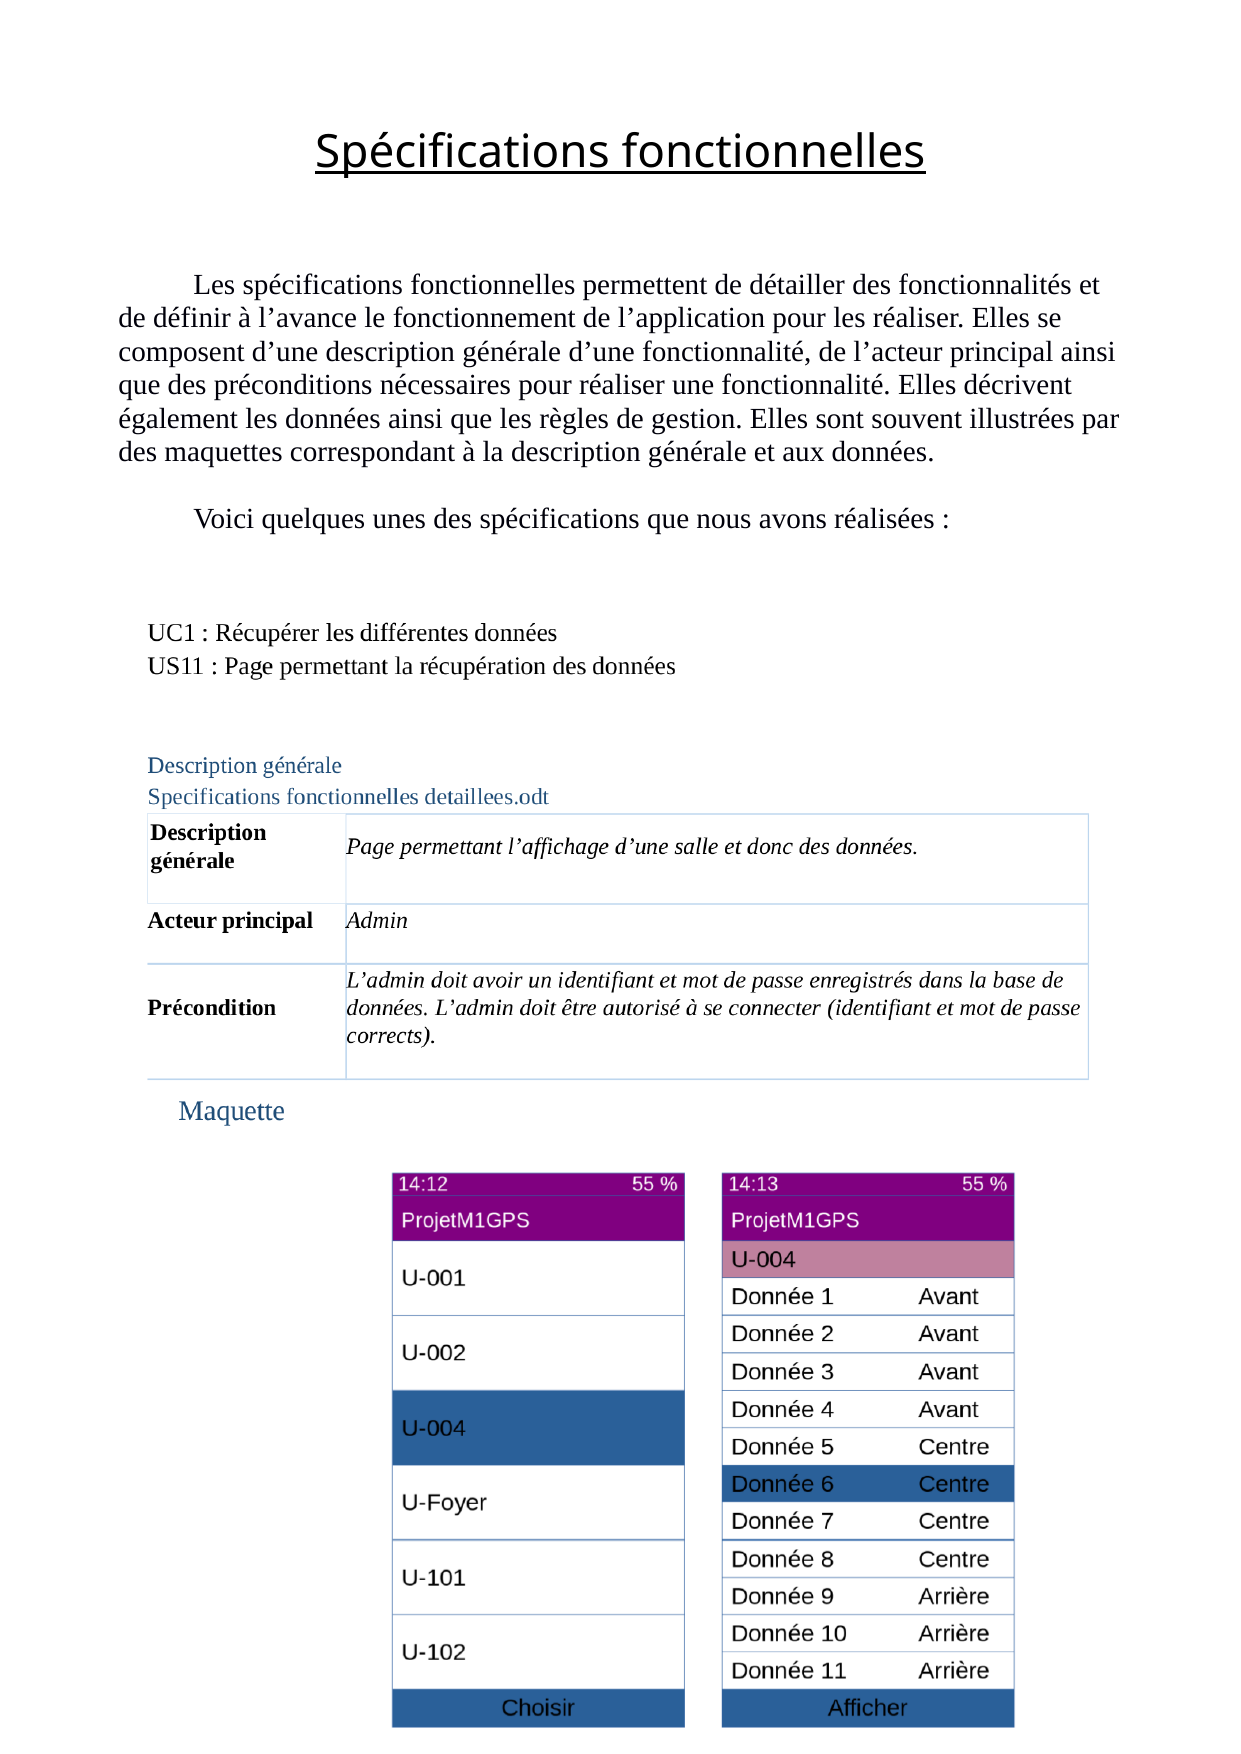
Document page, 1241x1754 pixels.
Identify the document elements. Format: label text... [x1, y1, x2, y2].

text Les spécifications fonctionnelles permettent de détailler des fonctionnalités et de définir à l’avance le fonctionnement de l’application pour les réaliser. Elles se composent d’une description générale d’une fonctionnalité, de l’acteur principal ainsi que des préconditions nécessaires pour réaliser une fonctionnalité. Elles décrivent également les données ainsi que les règles de gestion. Elles sont souvent illustrées par des maquettes correspondant à la description générale et aux données. [118, 267, 1122, 468]
text Voici quelques unes des spécifications que nous avons réalisées : [118, 502, 1122, 535]
subtitle Spécifications fonctionnelles [118, 118, 1122, 181]
picture [118, 602, 1123, 1754]
